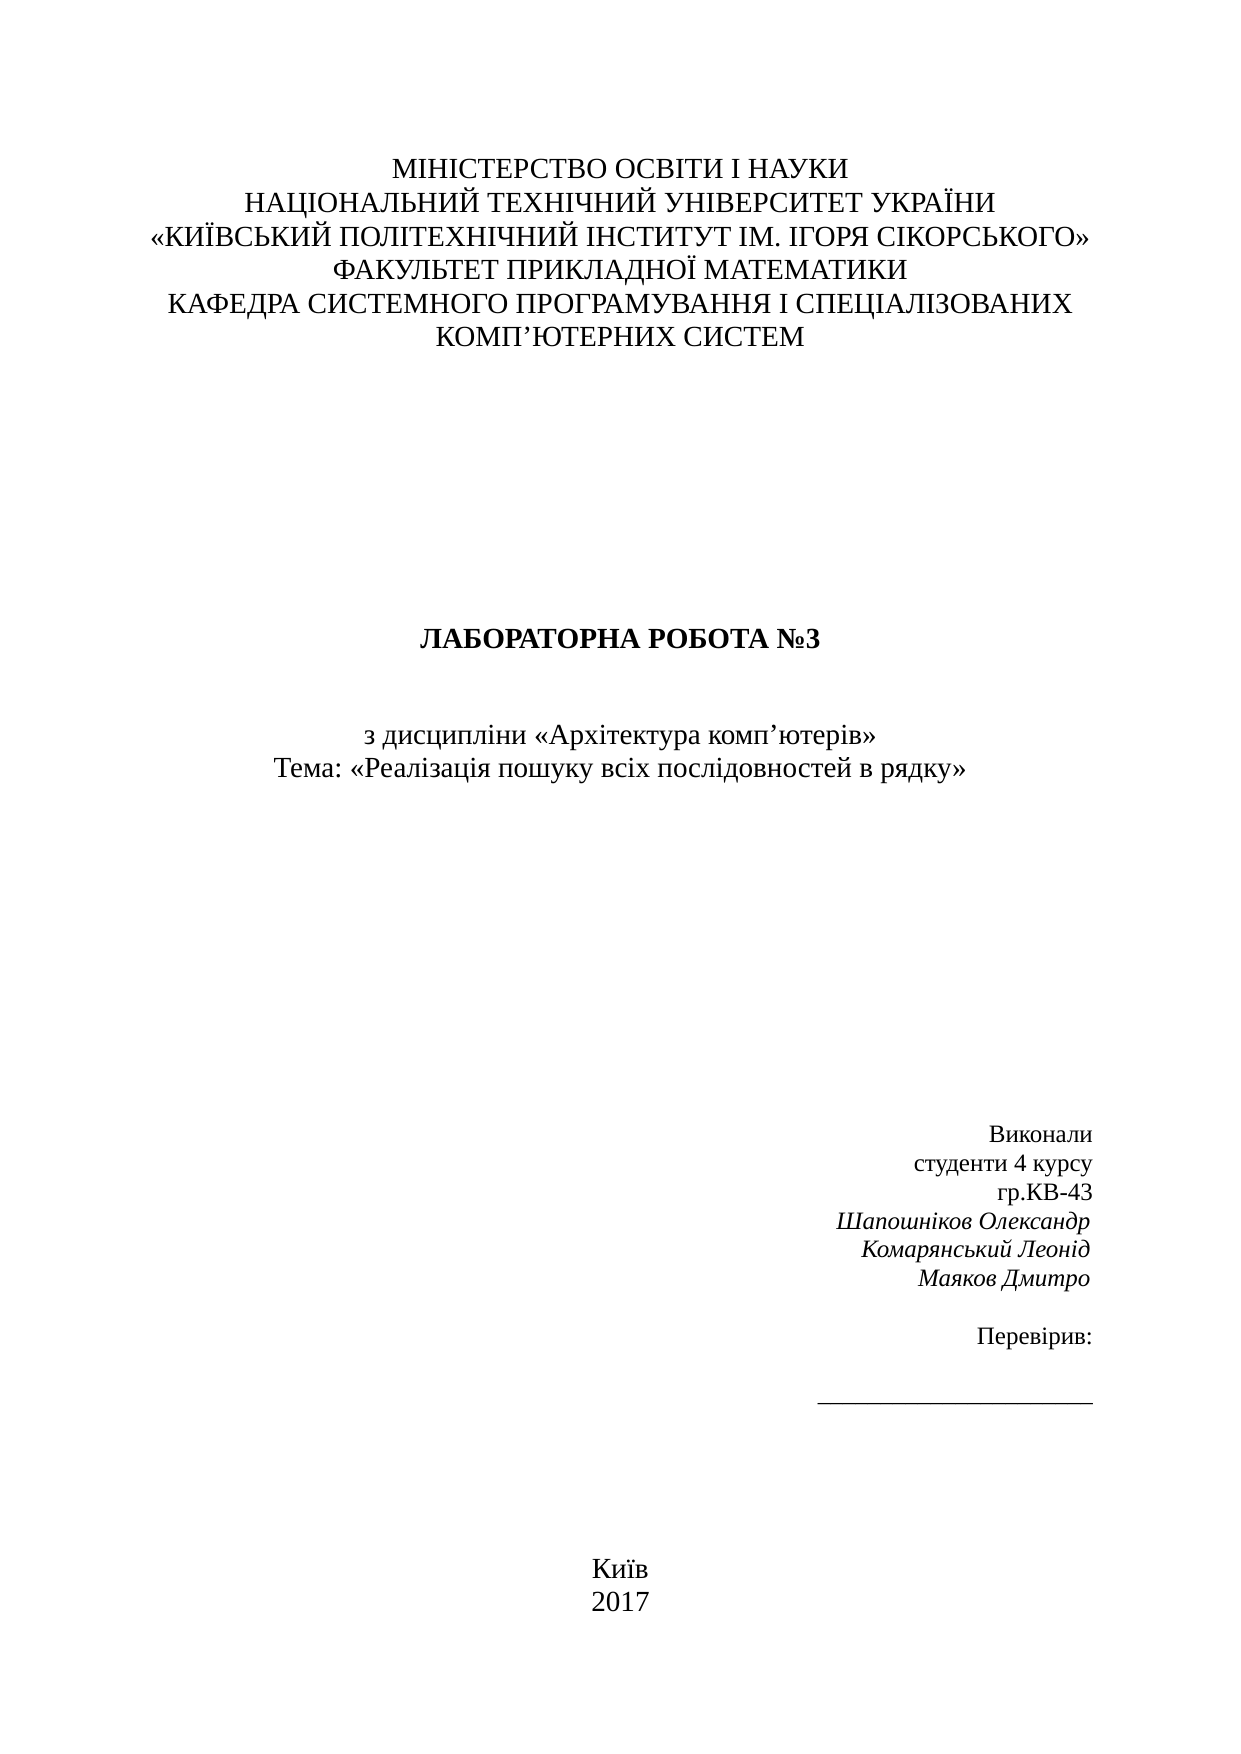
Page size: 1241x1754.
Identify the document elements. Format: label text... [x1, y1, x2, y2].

text ЛАБОРАТОРНА РОБОТА №3 [118, 621, 1122, 655]
text Київ [118, 1551, 1122, 1584]
text МІНІСТЕРСТВО ОСВІТИ І НАУКИ [118, 152, 1122, 185]
table_header Виконали студенти 4 курсу гр.КВ-43 Шапошніков Олександр Комарянський Леонід Маяков Дмитро Перевірив: ______________________ [605, 1120, 1104, 1407]
text Тема: «Реалізація пошуку всіх послідовностей в рядку» [118, 751, 1122, 784]
text 2017 [118, 1584, 1122, 1618]
text ФАКУЛЬТЕТ ПРИКЛАДНОЇ МАТЕМАТИКИ [118, 252, 1122, 286]
table_header [107, 1120, 605, 1407]
text з дисципліни «Архітектура комп’ютерів» [118, 717, 1122, 751]
text «КИЇВСЬКИЙ ПОЛІТЕХНІЧНИЙ ІНСТИТУТ ІМ. ІГОРЯ СІКОРСЬКОГО» [118, 219, 1122, 252]
text НАЦІОНАЛЬНИЙ ТЕХНІЧНИЙ УНІВЕРСИТЕТ УКРАЇНИ [118, 185, 1122, 219]
text КАФЕДРА СИСТЕМНОГО ПРОГРАМУВАННЯ І СПЕЦІАЛІЗОВАНИХ КОМП’ЮТЕРНИХ СИСТЕМ [118, 286, 1122, 353]
